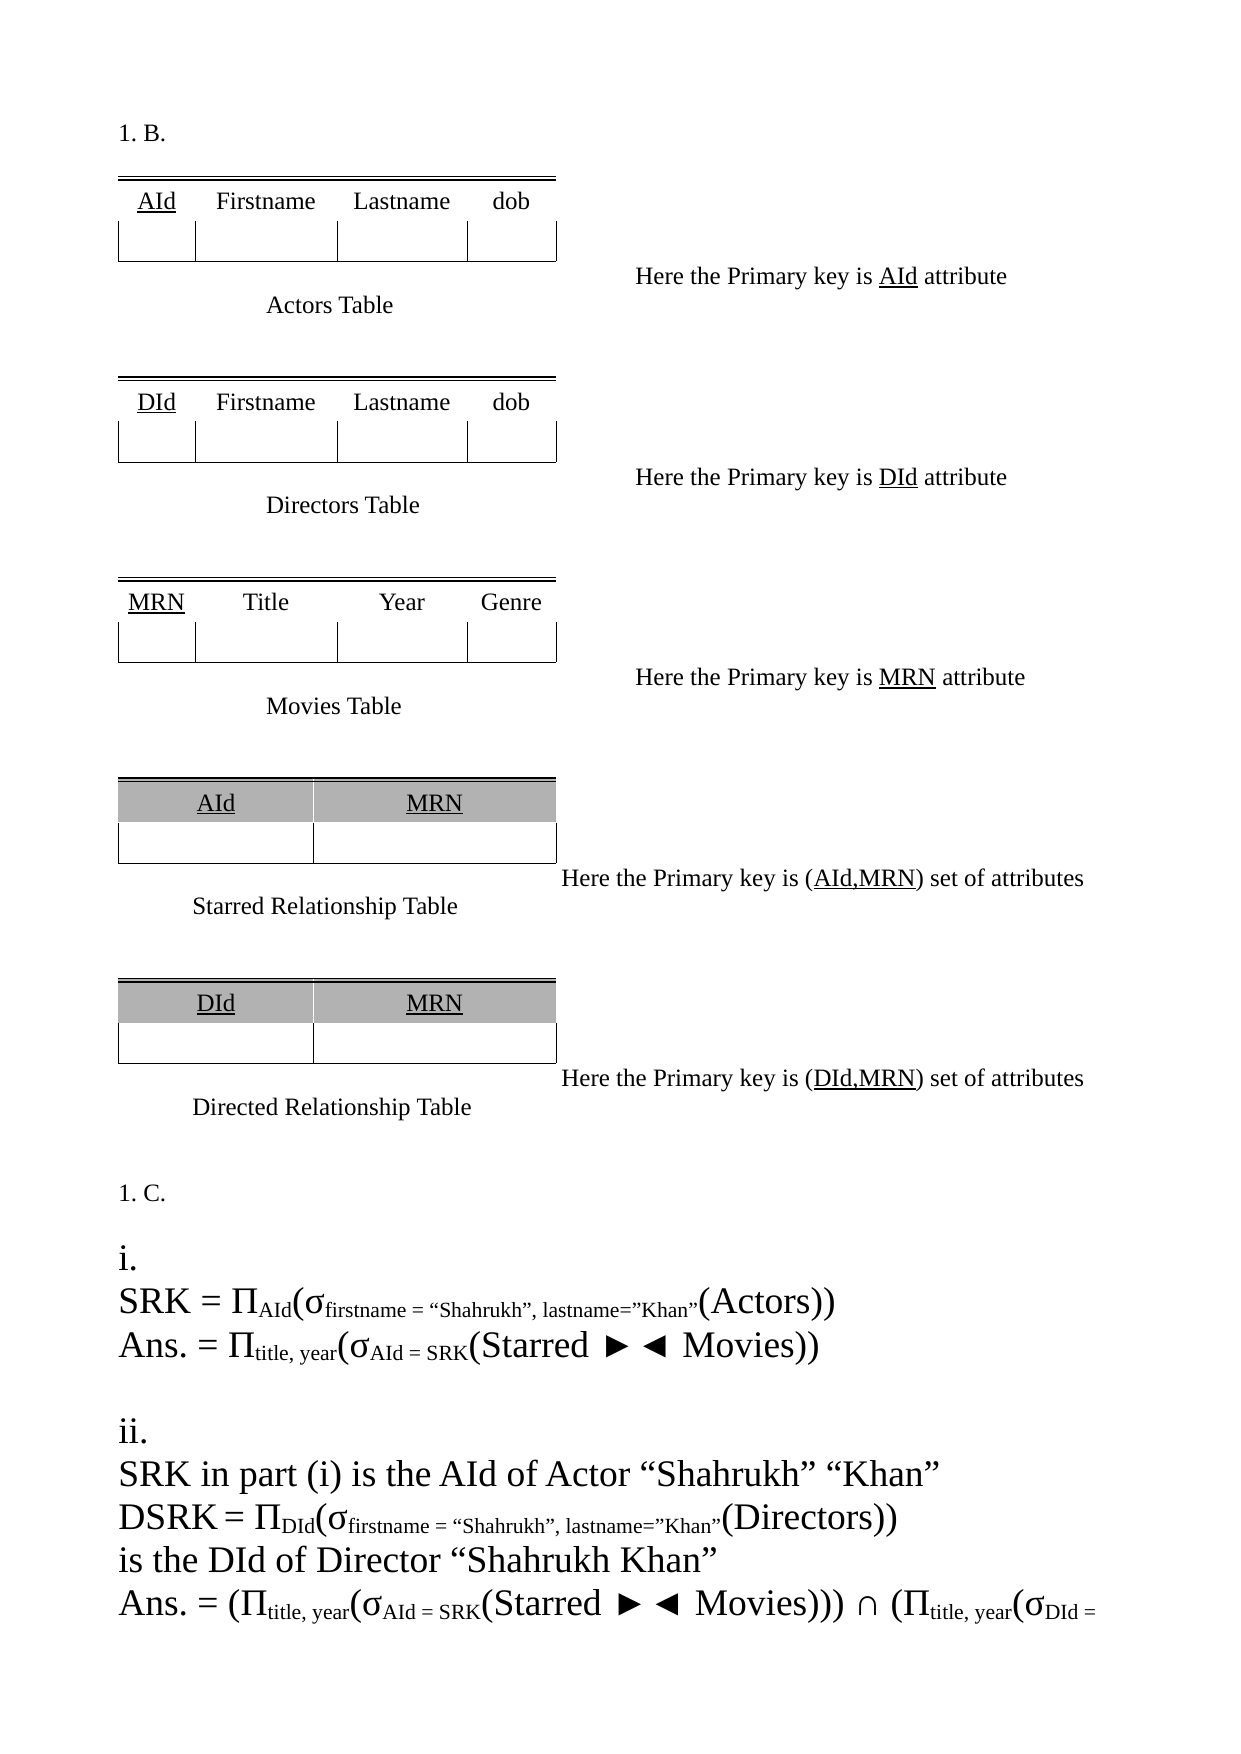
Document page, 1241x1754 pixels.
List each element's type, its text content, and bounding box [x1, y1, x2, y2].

text ii. [118, 1408, 1122, 1451]
table_cell [468, 622, 556, 662]
table_cell [119, 622, 195, 662]
table_header Title [195, 582, 337, 622]
table_header dob [467, 181, 556, 221]
table_cell [196, 221, 337, 261]
text Here the Primary key is AId attribute [118, 261, 1122, 290]
text Directed Relationship Table [118, 1092, 1122, 1121]
text 1. B. [118, 118, 1122, 147]
text Actors Table [118, 290, 1122, 319]
table_cell [119, 421, 195, 462]
table_header AId [118, 782, 313, 822]
table_header Year [337, 582, 467, 622]
text i. [118, 1236, 1122, 1279]
text Directors Table [118, 490, 1122, 519]
text DSRK = ΠDId(σfirstname = “Shahrukh”, lastname=”Khan”(Directors)) [118, 1494, 1122, 1538]
table_header AId [118, 181, 195, 221]
table_cell [119, 823, 313, 863]
table_header Lastname [337, 181, 467, 221]
table_header DId [118, 983, 313, 1023]
text Ans. = (Πtitle, year(σAId = SRK(Starred ►◄ Movies))) ∩ (Πtitle, year(σDId = [118, 1581, 1122, 1624]
text Starred Relationship Table [118, 891, 1122, 920]
table_header dob [467, 381, 556, 421]
table_cell [119, 221, 195, 261]
table_cell [468, 221, 556, 261]
text Here the Primary key is (DId,MRN) set of attributes [118, 1063, 1122, 1092]
table_header Firstname [195, 181, 337, 221]
table_header Genre [467, 582, 556, 622]
table_header MRN [118, 582, 195, 622]
text SRK in part (i) is the AId of Actor “Shahrukh” “Khan” [118, 1451, 1122, 1494]
table_header DId [118, 381, 195, 421]
table_cell [196, 622, 337, 662]
text Here the Primary key is DId attribute [118, 462, 1122, 490]
table_cell [468, 421, 556, 462]
table_header MRN [314, 782, 556, 822]
table_cell [119, 1023, 313, 1063]
text 1. C. [118, 1178, 1122, 1207]
table_cell [338, 221, 467, 261]
table_header MRN [314, 983, 556, 1023]
text Here the Primary key is MRN attribute [118, 662, 1122, 691]
text Here the Primary key is (AId,MRN) set of attributes [118, 863, 1122, 891]
table_header Firstname [195, 381, 337, 421]
table_cell [314, 1023, 556, 1063]
table_cell [338, 421, 467, 462]
text Movies Table [118, 691, 1122, 720]
table_cell [314, 823, 556, 863]
text SRK = ΠAId(σfirstname = “Shahrukh”, lastname=”Khan”(Actors)) [118, 1279, 1122, 1322]
text is the DId of Director “Shahrukh Khan” [118, 1538, 1122, 1581]
table_header Lastname [337, 381, 467, 421]
table_cell [338, 622, 467, 662]
table_cell [196, 421, 337, 462]
text Ans. = Πtitle, year(σAId = SRK(Starred ►◄ Movies)) [118, 1322, 1122, 1365]
